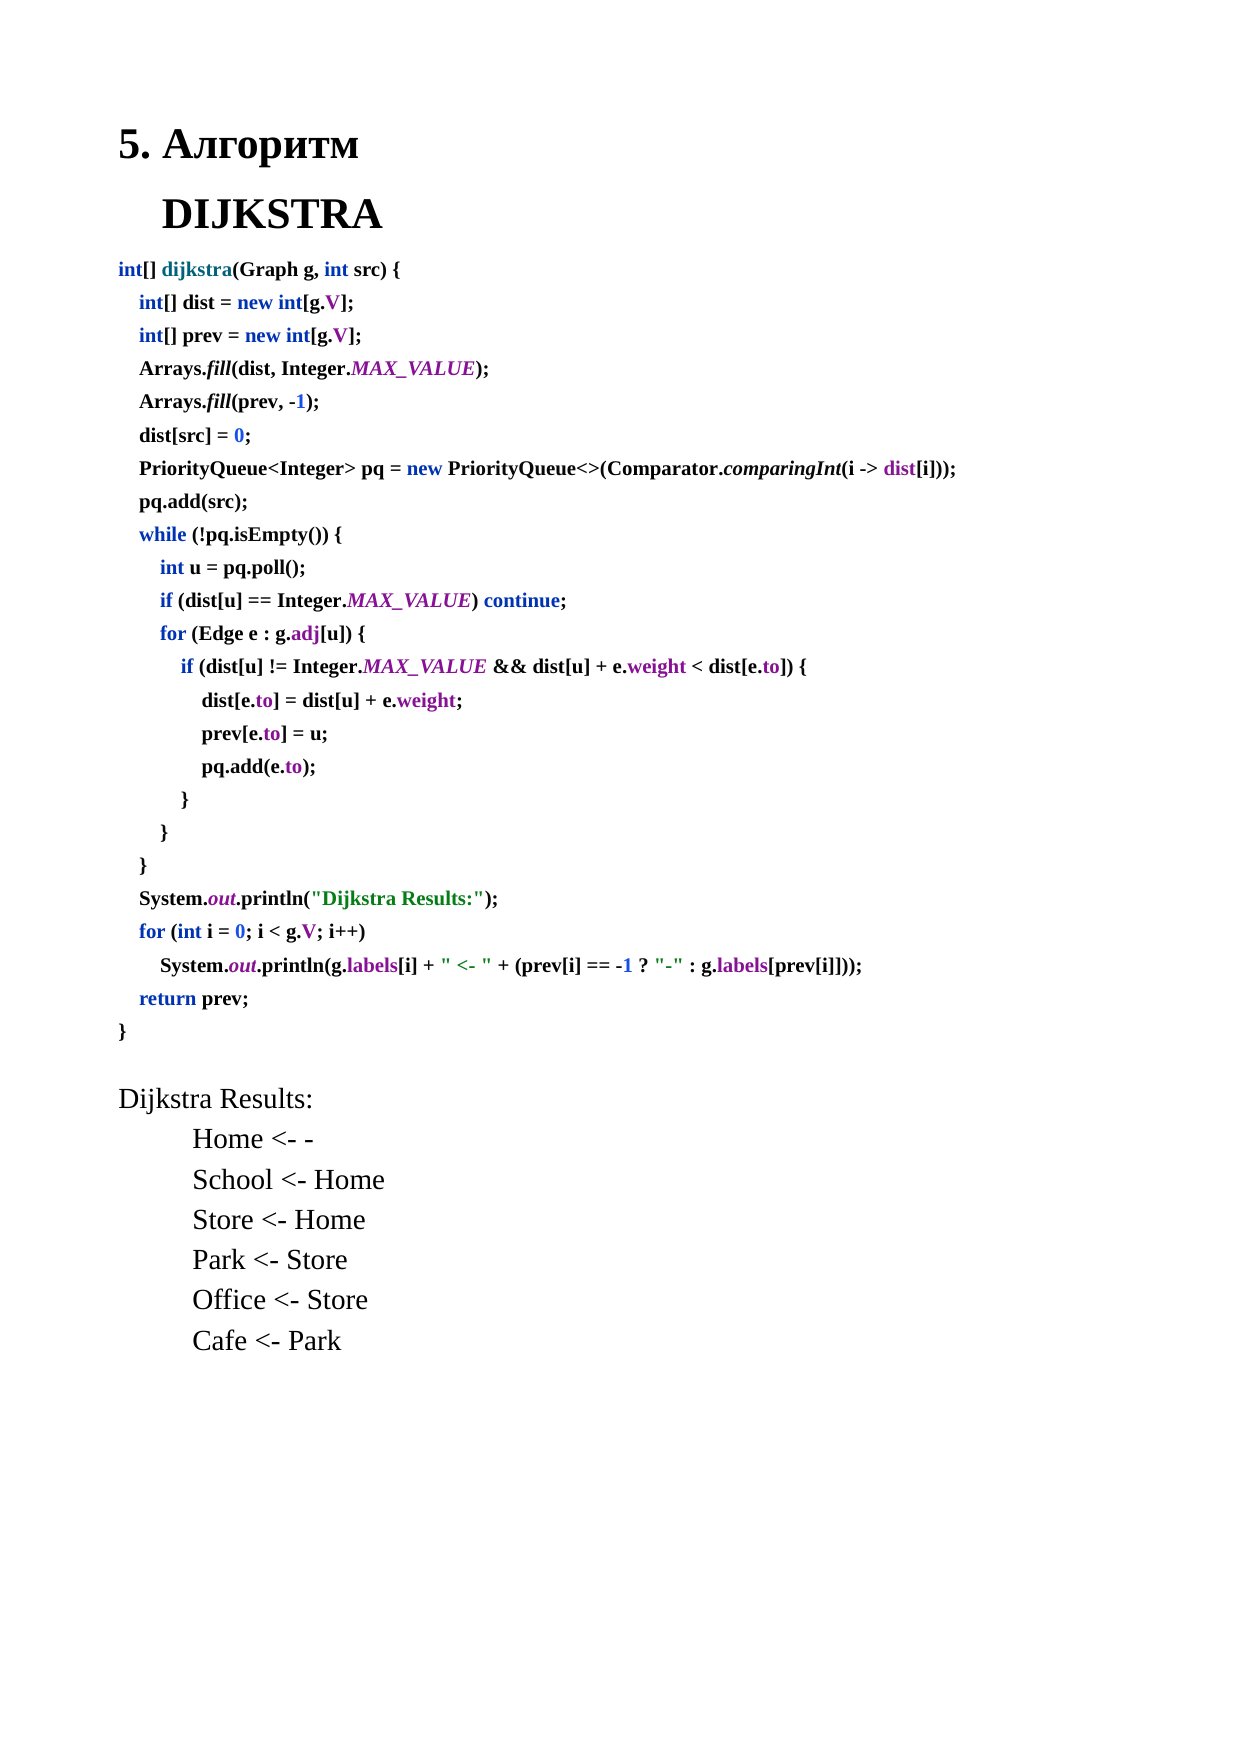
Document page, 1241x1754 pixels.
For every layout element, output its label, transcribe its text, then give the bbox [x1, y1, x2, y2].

text School <- Home [118, 1162, 1122, 1195]
text dist[src] = 0; [118, 422, 1122, 447]
text pq.add(e.to); [118, 754, 1122, 778]
text for (Edge e : g.adj[u]) { [118, 621, 1122, 645]
text Cafe <- Park [118, 1323, 1122, 1356]
text dist[e.to] = dist[u] + e.weight; [118, 687, 1122, 712]
text } [118, 787, 1122, 811]
text if (dist[u] == Integer.MAX_VALUE) continue; [118, 588, 1122, 612]
text Arrays.fill(dist, Integer.MAX_VALUE); [118, 356, 1122, 380]
text System.out.println("Dijkstra Results:"); [118, 886, 1122, 910]
text } [118, 820, 1122, 844]
text Office <- Store [118, 1282, 1122, 1316]
text Dijkstra Results: [118, 1081, 1122, 1115]
text int[] dijkstra(Graph g, int src) { [118, 257, 1122, 281]
text return prev; [118, 986, 1122, 1010]
text int[] prev = new int[g.V]; [118, 323, 1122, 347]
text int[] dist = new int[g.V]; [118, 290, 1122, 314]
text System.out.println(g.labels[i] + " <- " + (prev[i] == -1 ? "-" : g.labels[prev[i]])); [118, 952, 1122, 977]
text prev[e.to] = u; [118, 721, 1122, 745]
text Arrays.fill(prev, -1); [118, 389, 1122, 413]
text Store <- Home [118, 1202, 1122, 1236]
text PriorityQueue<Integer> pq = new PriorityQueue<>(Comparator.comparingInt(i -> dist[i])); [118, 456, 1122, 480]
text } [118, 853, 1122, 877]
text 5. Алгоритм [118, 118, 1122, 168]
text int u = pq.poll(); [118, 555, 1122, 579]
text if (dist[u] != Integer.MAX_VALUE && dist[u] + e.weight < dist[e.to]) { [118, 654, 1122, 678]
text Home <- - [118, 1122, 1122, 1155]
text } [118, 1019, 1122, 1043]
text for (int i = 0; i < g.V; i++) [118, 919, 1122, 943]
text DIJKSTRA [118, 187, 1122, 238]
text while (!pq.isEmpty()) { [118, 522, 1122, 546]
text pq.add(src); [118, 489, 1122, 513]
text Park <- Store [118, 1242, 1122, 1276]
